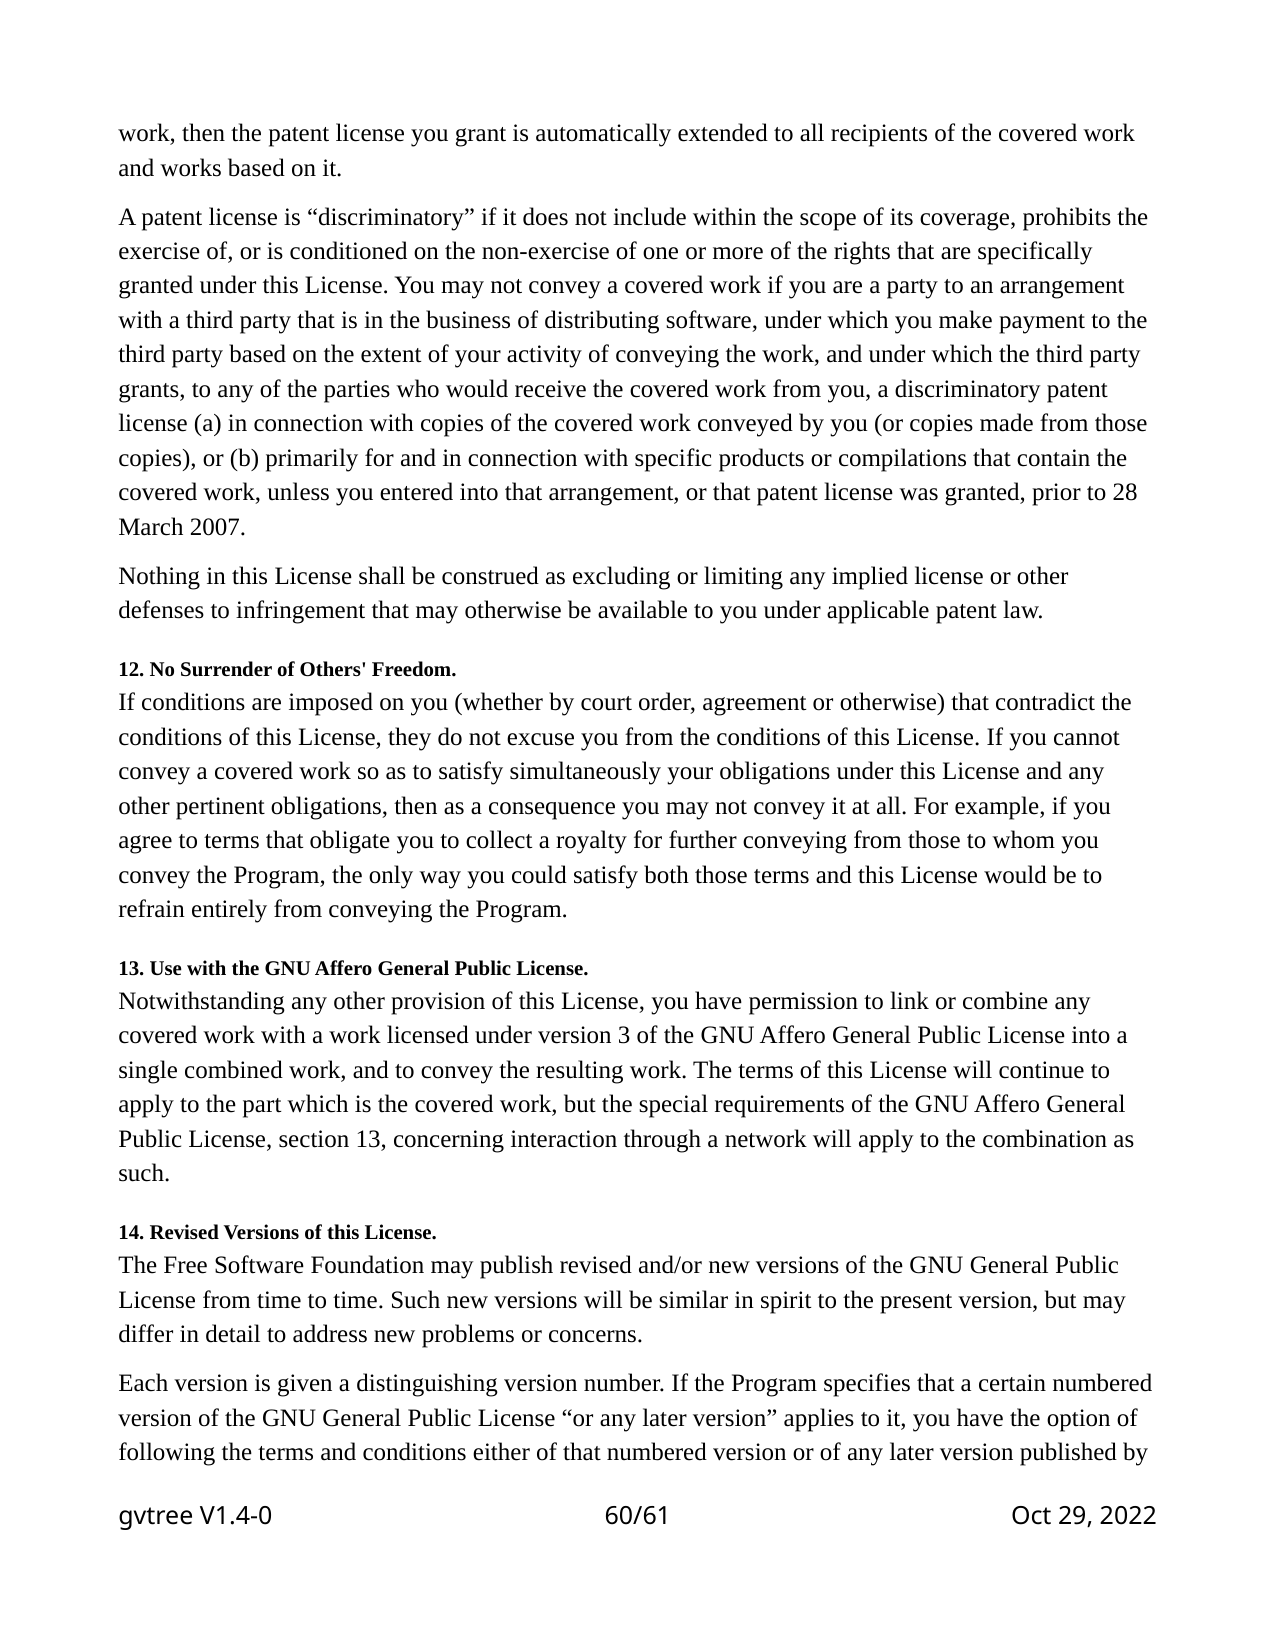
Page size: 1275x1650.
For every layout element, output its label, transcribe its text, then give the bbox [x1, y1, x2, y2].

text If conditions are imposed on you (whether by court order, agreement or otherwise) that contradict the conditions of this License, they do not excuse you from the conditions of this License. If you cannot convey a covered work so as to satisfy simultaneously your obligations under this License and any other pertinent obligations, then as a consequence you may not convey it at all. For example, if you agree to terms that obligate you to collect a royalty for further conveying from those to whom you convey the Program, the only way you could satisfy both those terms and this License would be to refrain entirely from conveying the Program. [118, 687, 1157, 923]
subtitle 12. No Surrender of Others' Freedom. [118, 657, 1157, 681]
subtitle 14. Revised Versions of this License. [118, 1220, 1157, 1244]
text Nothing in this License shall be construed as excluding or limiting any implied license or other defenses to infringement that may otherwise be available to you under applicable patent law. [118, 561, 1157, 624]
text The Free Software Foundation may publish revised and/or new versions of the GNU General Public License from time to time. Such new versions will be similar in spirit to the present version, but may differ in detail to address new problems or concerns. [118, 1250, 1157, 1348]
text Notwithstanding any other provision of this License, you have permission to link or combine any covered work with a work licensed under version 3 of the GNU Affero General Public License into a single combined work, and to convey the resulting work. The terms of this License will continue to apply to the part which is the covered work, but the special requirements of the GNU Affero General Public License, section 13, concerning interaction through a network will apply to the combination as such. [118, 986, 1157, 1187]
text Each version is given a distinguishing version number. If the Program specifies that a certain numbered version of the GNU General Public License “or any later version” applies to it, you have the option of following the terms and conditions either of that numbered version or of any later version published by [118, 1368, 1157, 1466]
subtitle 13. Use with the GNU Affero General Public License. [118, 956, 1157, 980]
text work, then the patent license you grant is automatically extended to all recipients of the covered work and works based on it. [118, 118, 1157, 181]
text A patent license is “discriminatory” if it does not include within the scope of its coverage, prohibits the exercise of, or is conditioned on the non-exercise of one or more of the rights that are specifically granted under this License. You may not convey a covered work if you are a party to an arrangement with a third party that is in the business of distributing software, under which you make payment to the third party based on the extent of your activity of conveying the work, and under which the third party grants, to any of the parties who would receive the covered work from you, a discriminatory patent license (a) in connection with copies of the covered work conveyed by you (or copies made from those copies), or (b) primarily for and in connection with specific products or compilations that contain the covered work, unless you entered into that arrangement, or that patent license was granted, prior to 28 March 2007. [118, 202, 1157, 541]
